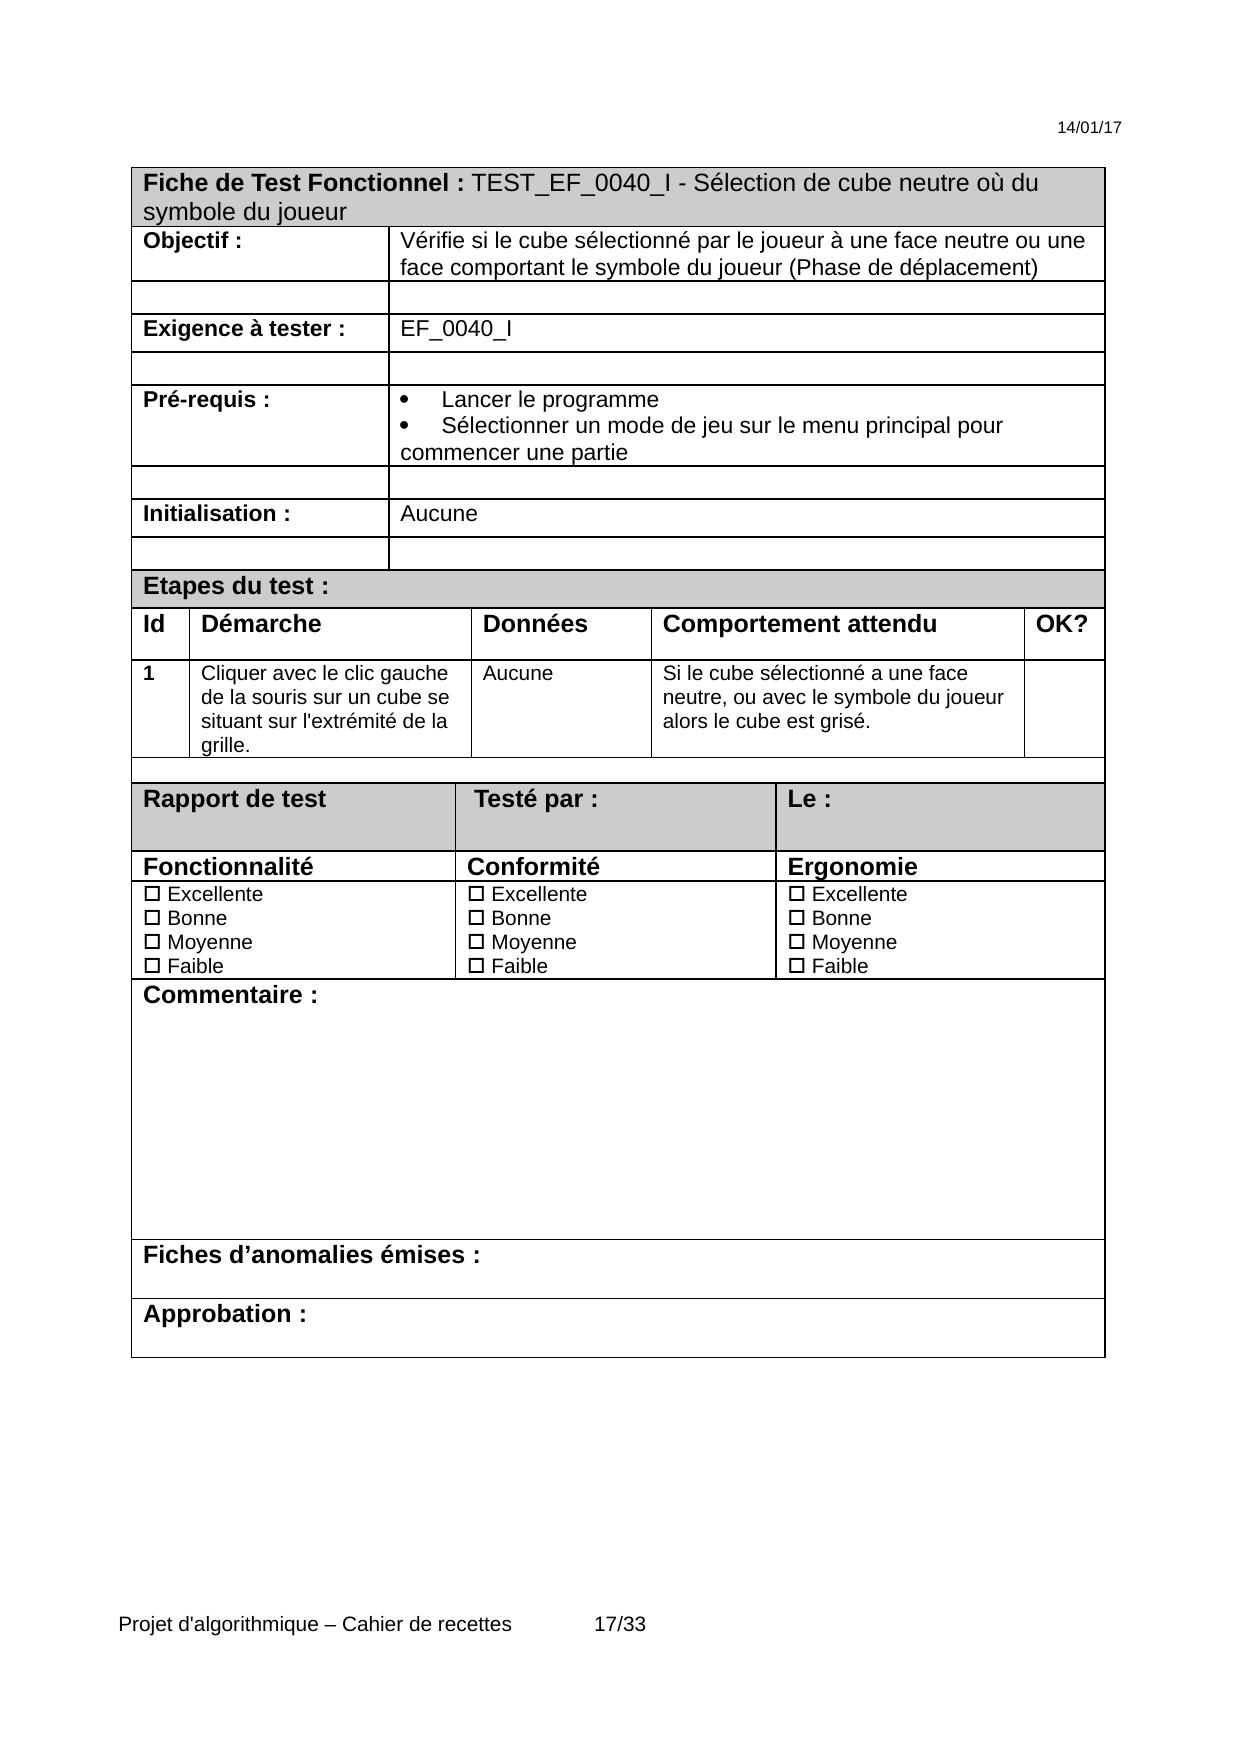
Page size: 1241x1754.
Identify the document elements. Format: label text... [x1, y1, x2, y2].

table_cell □ Excellente □ Bonne □ Moyenne □ Faible [456, 882, 775, 978]
table_cell □ Excellente □ Bonne □ Moyenne □ Faible [777, 882, 1104, 978]
table_cell Aucune [390, 500, 1104, 536]
table_cell Testé par : [456, 784, 775, 850]
table_cell Cliquer avec le clic gauche de la souris sur un cube se situant sur l'extrémité de la grille. [190, 661, 471, 757]
table_cell [132, 538, 388, 569]
table_cell Données [472, 609, 651, 659]
table_cell Démarche [190, 609, 471, 659]
table_cell EF_0040_I [390, 315, 1104, 351]
table_cell Objectif : [132, 227, 388, 280]
table_cell [390, 282, 1104, 313]
table_cell OK? [1025, 609, 1104, 659]
table_cell Id [132, 609, 189, 659]
table_cell Conformité [456, 852, 775, 880]
table_cell [1025, 661, 1104, 757]
table_cell [132, 282, 388, 313]
table_cell Initialisation : [132, 500, 388, 536]
table_cell Si le cube sélectionné a une face neutre, ou avec le symbole du joueur alors le cube est grisé. [652, 661, 1024, 757]
table_cell □ Excellente □ Bonne □ Moyenne □ Faible [132, 882, 455, 978]
table_cell Ergonomie [777, 852, 1104, 880]
table_cell [132, 758, 1104, 782]
table_cell [132, 467, 388, 498]
table_cell Commentaire : [132, 980, 1104, 1238]
table_cell Lancer le programme Sélectionner un mode de jeu sur le menu principal pour commencer une partie [390, 386, 1104, 465]
table_cell [132, 353, 388, 384]
table_cell Rapport de test [132, 784, 455, 850]
table_cell [390, 538, 1104, 569]
table_cell Aucune [472, 661, 651, 757]
table_header Fiche de Test Fonctionnel : TEST_EF_0040_I - Sélection de cube neutre où du symbole du joueur [132, 168, 1104, 226]
table_cell Vérifie si le cube sélectionné par le joueur à une face neutre ou une face comportant le symbole du joueur (Phase de déplacement) [390, 227, 1104, 280]
table_cell 1 [132, 661, 189, 757]
table_cell Comportement attendu [652, 609, 1024, 659]
table_cell Exigence à tester : [132, 315, 388, 351]
table_cell Pré-requis : [132, 386, 388, 465]
table_cell Fiches d’anomalies émises : [132, 1240, 1104, 1297]
table_cell Le : [777, 784, 1104, 850]
table_cell Approbation : [132, 1299, 1104, 1357]
table_cell Etapes du test : [132, 571, 1104, 607]
table_cell [390, 353, 1104, 384]
table_cell [390, 467, 1104, 498]
table_cell Fonctionnalité [132, 852, 455, 880]
